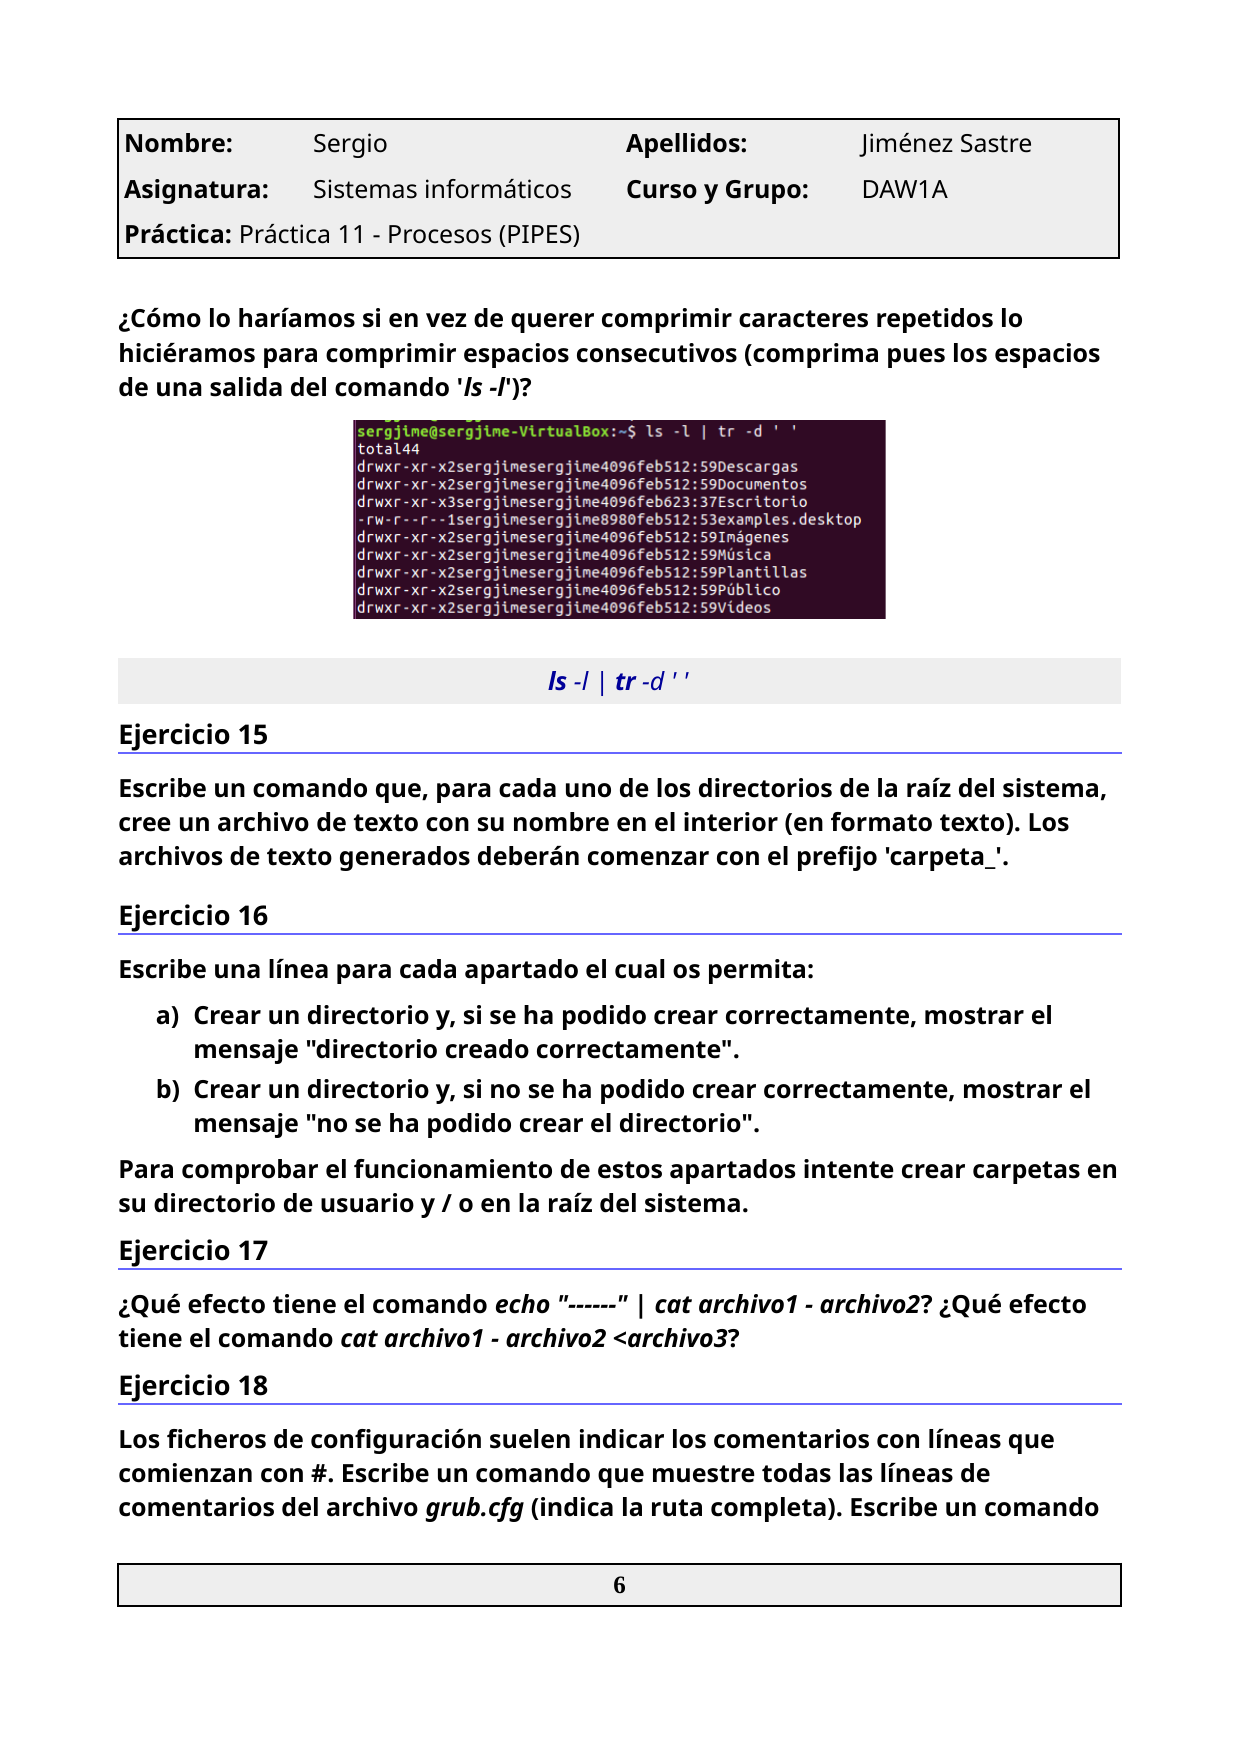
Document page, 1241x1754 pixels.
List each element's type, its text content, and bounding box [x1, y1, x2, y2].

table_header [118, 754, 1122, 771]
text Ejercicio 17 [118, 1231, 1122, 1268]
text Escribe un comando que, para cada uno de los directorios de la raíz del sistema, cree un archivo de texto con su nombre en el interior (en formato texto). Los archivos de texto generados deberán comenzar con el prefijo 'carpeta_'. [118, 771, 1122, 873]
text Escribe una línea para cada apartado el cual os permita: [118, 952, 1122, 986]
text ¿Cómo lo haríamos si en vez de querer comprimir caracteres repetidos lo hiciéramos para comprimir espacios consecutivos (comprima pues los espacios de una salida del comando 'ls -l')? [118, 301, 1122, 403]
list Crear un directorio y, si se ha podido crear correctamente, mostrar el mensaje "directorio creado correctamente". [156, 997, 1122, 1066]
text Ejercicio 16 [118, 896, 1122, 933]
text Ejercicio 18 [118, 1366, 1122, 1403]
list Crear un directorio y, si no se ha podido crear correctamente, mostrar el mensaje "no se ha podido crear el directorio". [156, 1071, 1122, 1139]
table_header [118, 1270, 1122, 1286]
text Para comprobar el funcionamiento de estos apartados intente crear carpetas en su directorio de usuario y / o en la raíz del sistema. [118, 1151, 1122, 1219]
picture [353, 420, 886, 619]
table_header [118, 1405, 1122, 1422]
text ¿Qué efecto tiene el comando echo "------" | cat archivo1 - archivo2? ¿Qué efecto tiene el comando cat archivo1 - archivo2 <archivo3? [118, 1286, 1122, 1354]
table_cell ls -l | tr -d ' ' [118, 658, 1121, 704]
text Los ficheros de configuración suelen indicar los comentarios con líneas que comienzan con #. Escribe un comando que muestre todas las líneas de comentarios del archivo grub.cfg (indica la ruta completa). Escribe un comando [118, 1422, 1122, 1524]
table_header [118, 415, 1121, 658]
table_header [118, 935, 1122, 952]
text Ejercicio 15 [118, 715, 1122, 752]
